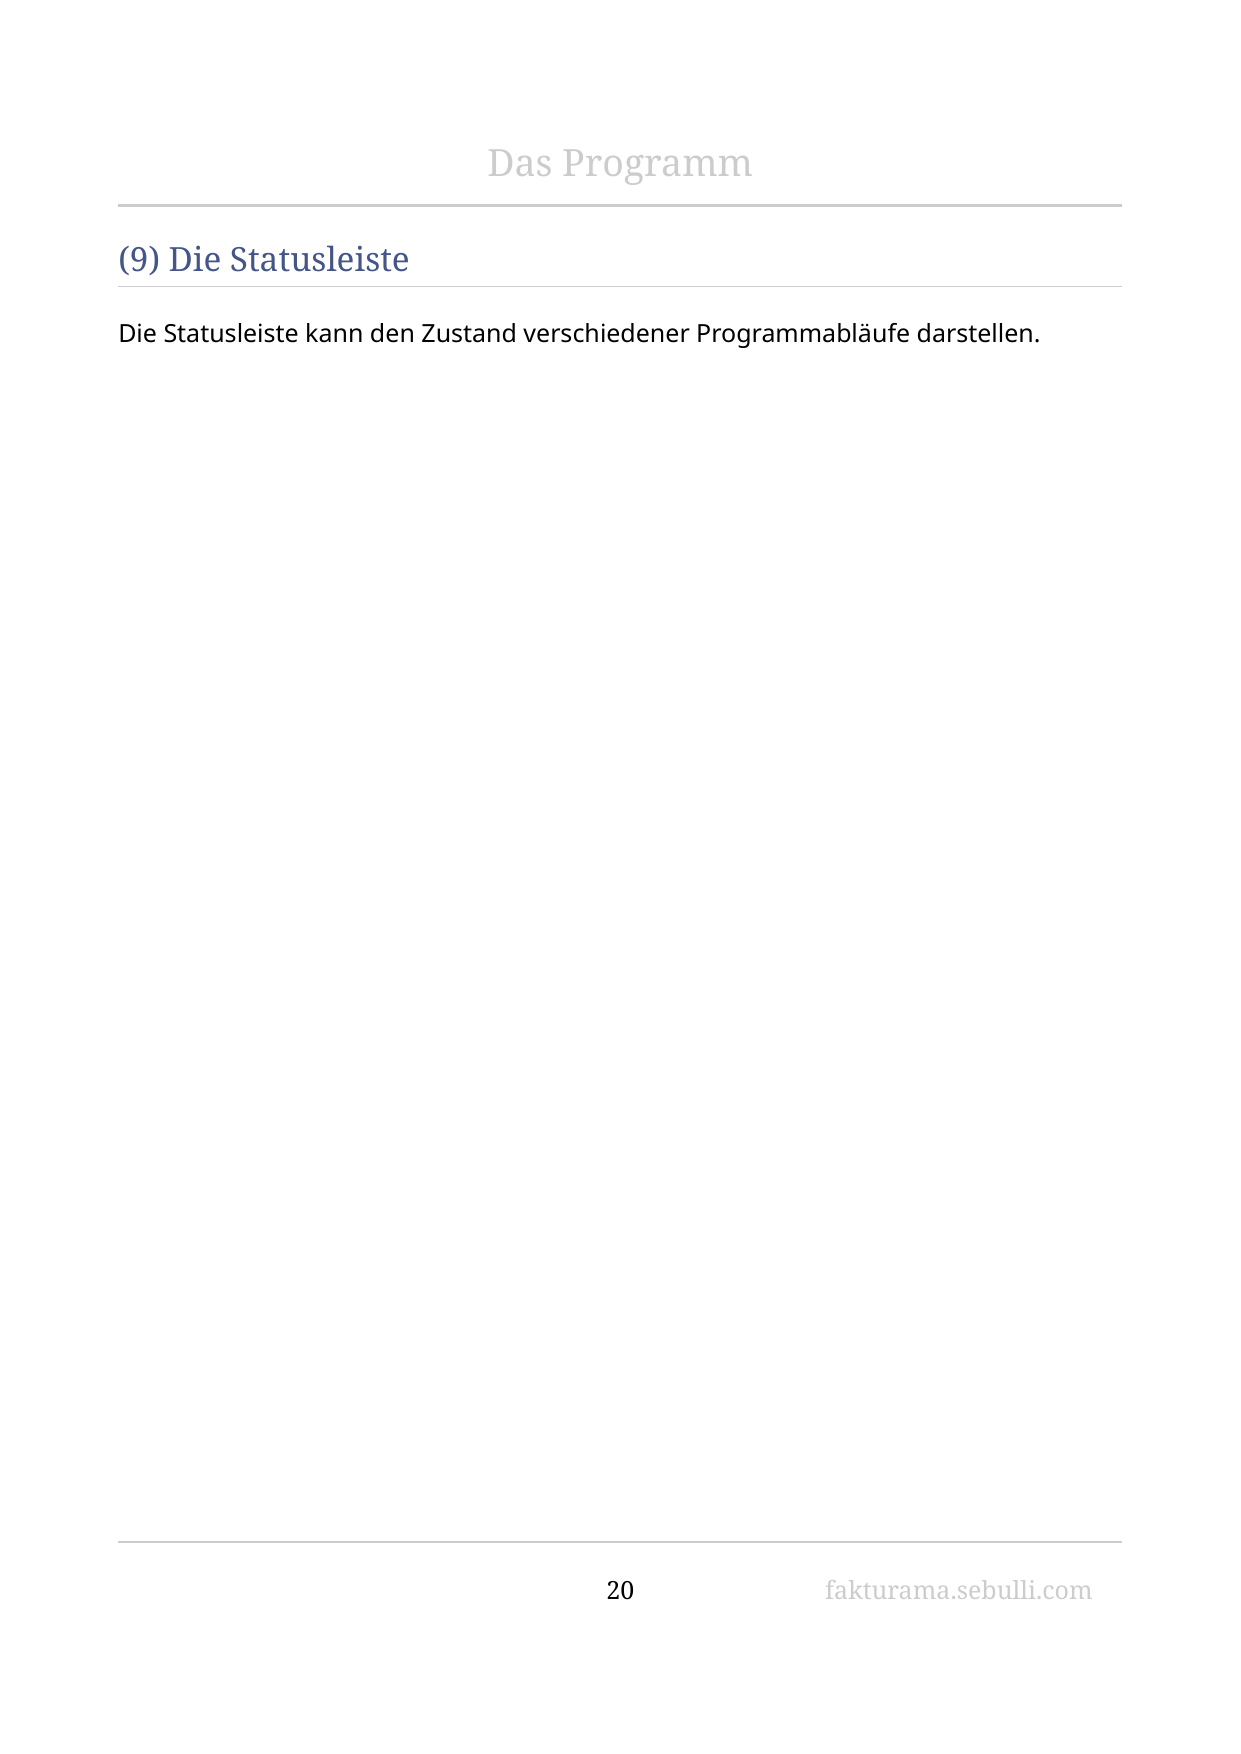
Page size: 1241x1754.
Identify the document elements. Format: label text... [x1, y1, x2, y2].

subtitle (9) Die Statusleiste [118, 236, 1122, 286]
text Die Statusleiste kann den Zustand verschiedener Programmabläufe darstellen. [118, 316, 1122, 350]
